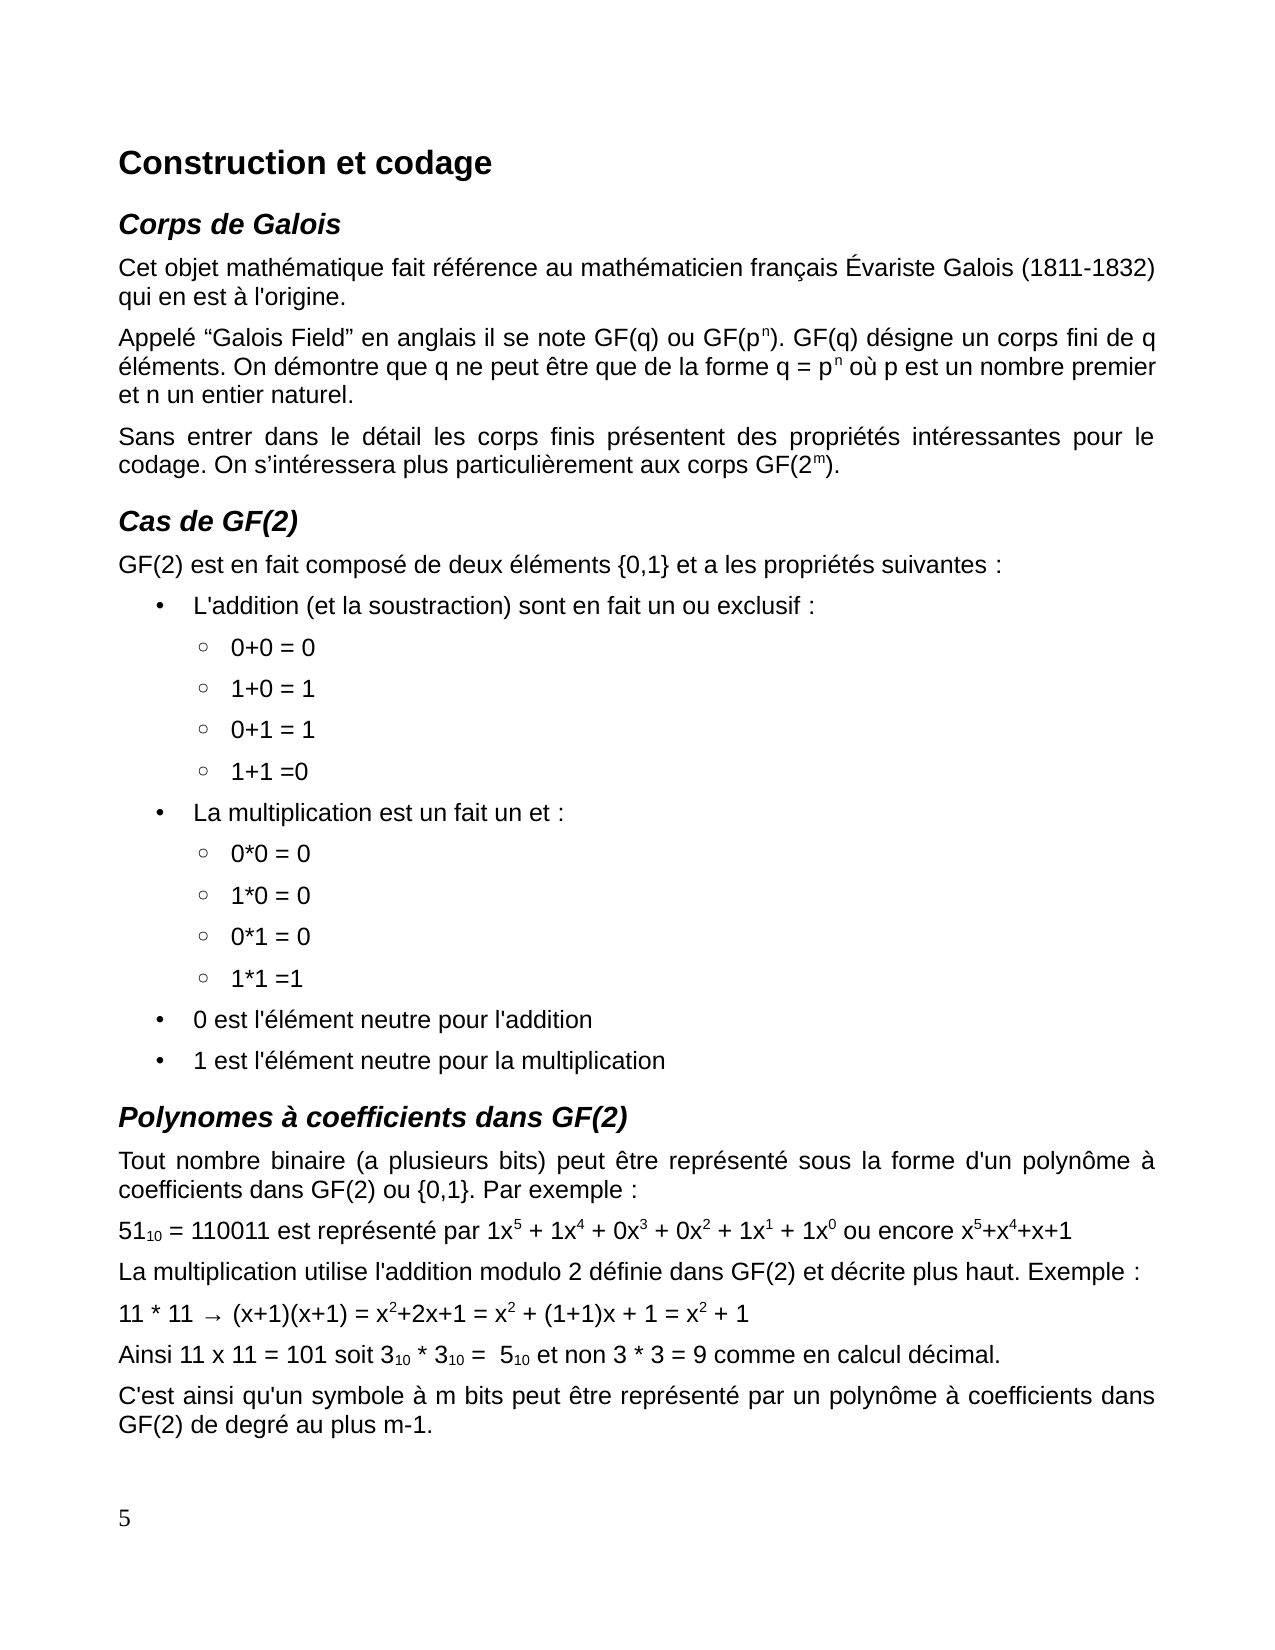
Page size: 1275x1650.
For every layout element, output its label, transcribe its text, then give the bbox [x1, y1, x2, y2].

list 0+1 = 1 [193, 715, 1157, 744]
text Appelé “Galois Field” en anglais il se note GF(q) ou GF(pn). GF(q) désigne un corps fini de q éléments. On démontre que q ne peut être que de la forme q = pn où p est un nombre premier et n un entier naturel. [118, 323, 1157, 409]
text 5110 = 110011 est représenté par 1x5 + 1x4 + 0x3 + 0x2 + 1x1 + 1x0 ou encore x5+x4+x+1 [118, 1216, 1157, 1245]
list 0*0 = 0 [193, 839, 1157, 868]
subtitle Polynomes à coefficients dans GF(2) [118, 1100, 1157, 1134]
list 1 est l'élément neutre pour la multiplication [156, 1046, 1157, 1075]
list 1*1 =1 [193, 963, 1157, 992]
text La multiplication utilise l'addition modulo 2 définie dans GF(2) et décrite plus haut. Exemple : [118, 1257, 1157, 1286]
text C'est ainsi qu'un symbole à m bits peut être représenté par un polynôme à coefficients dans GF(2) de degré au plus m-1. [118, 1381, 1157, 1439]
text Sans entrer dans le détail les corps finis présentent des propriétés intéressantes pour le codage. On s’intéressera plus particulièrement aux corps GF(2m). [118, 422, 1157, 479]
list 0 est l'élément neutre pour l'addition [156, 1005, 1157, 1034]
subtitle Cas de GF(2) [118, 504, 1157, 538]
subtitle Corps de Galois [118, 207, 1157, 240]
list 0*1 = 0 [193, 922, 1157, 951]
text Tout nombre binaire (a plusieurs bits) peut être représenté sous la forme d'un polynôme à coefficients dans GF(2) ou {0,1}. Par exemple : [118, 1146, 1157, 1204]
subtitle Construction et codage [118, 143, 1157, 182]
list L'addition (et la soustraction) sont en fait un ou exclusif : [156, 591, 1157, 620]
text Ainsi 11 x 11 = 101 soit 310 * 310 = 510 et non 3 * 3 = 9 comme en calcul décimal. [118, 1340, 1157, 1369]
list 1+1 =0 [193, 757, 1157, 786]
text GF(2) est en fait composé de deux éléments {0,1} et a les propriétés suivantes : [118, 550, 1157, 579]
text Cet objet mathématique fait référence au mathématicien français Évariste Galois (1811-1832) qui en est à l'origine. [118, 253, 1157, 310]
list 0+0 = 0 [193, 633, 1157, 662]
list 1*0 = 0 [193, 881, 1157, 910]
text 11 * 11 → (x+1)(x+1) = x2+2x+1 = x2 + (1+1)x + 1 = x2 + 1 [118, 1299, 1157, 1327]
list La multiplication est un fait un et : [156, 798, 1157, 827]
list 1+0 = 1 [193, 674, 1157, 703]
